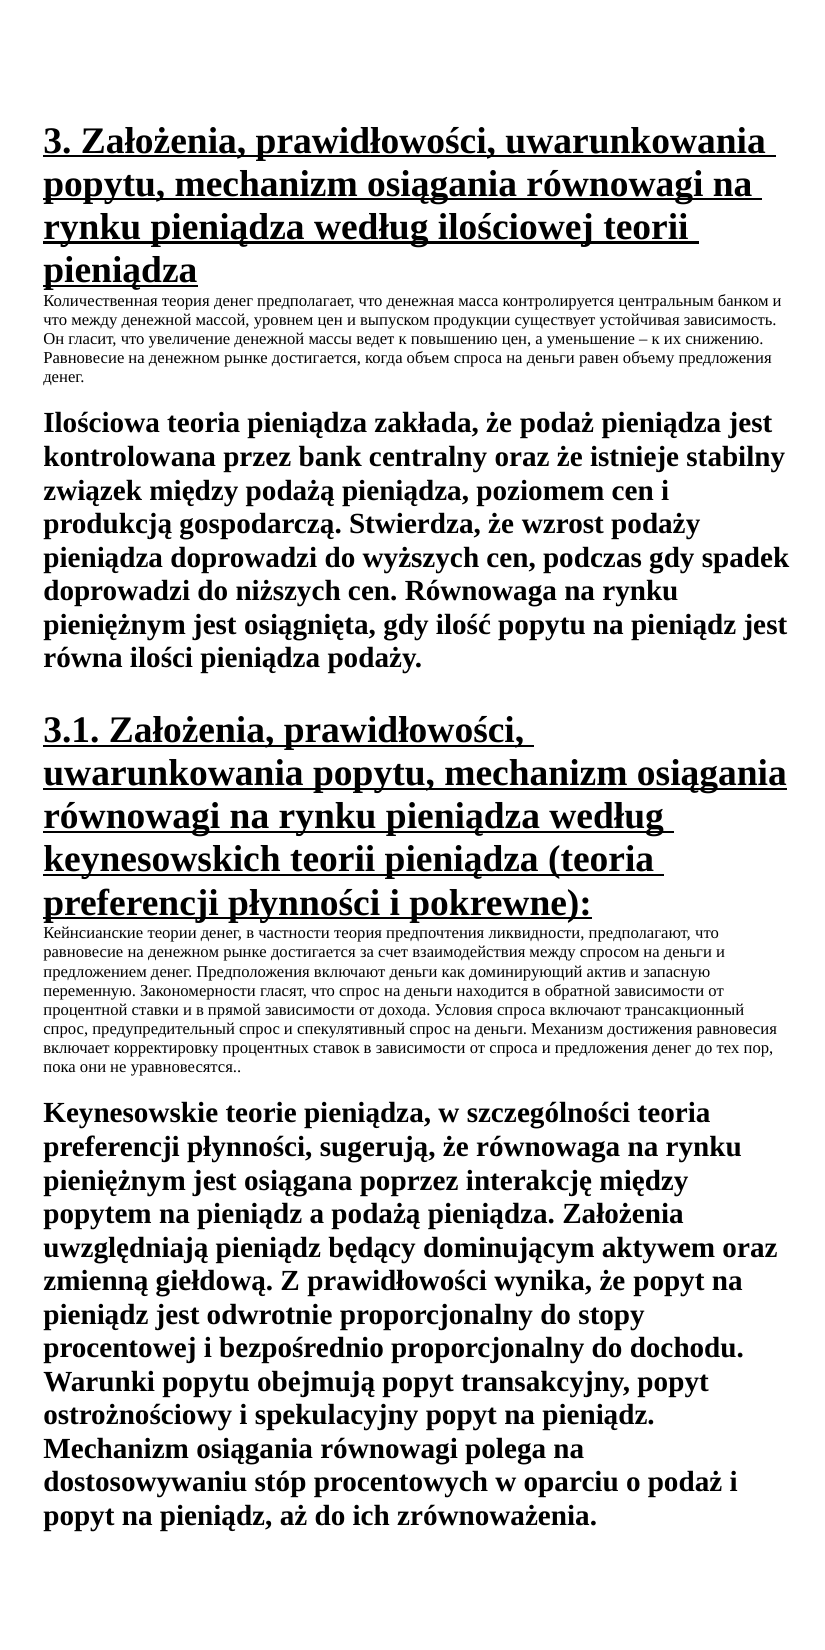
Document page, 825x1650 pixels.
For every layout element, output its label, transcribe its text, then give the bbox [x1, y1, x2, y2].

text 3. Założenia, prawidłowości, uwarunkowania popytu, mechanizm osiągania równowagi na rynku pieniądza według ilościowej teorii pieniądza [43, 118, 791, 291]
text Ilościowa teoria pieniądza zakłada, że ​​podaż pieniądza jest kontrolowana przez bank centralny oraz że istnieje stabilny związek między podażą pieniądza, poziomem cen i produkcją gospodarczą. Stwierdza, że ​​wzrost podaży pieniądza doprowadzi do wyższych cen, podczas gdy spadek doprowadzi do niższych cen. Równowaga na rynku pieniężnym jest osiągnięta, gdy ilość popytu na pieniądz jest równa ilości pieniądza podaży. [43, 406, 791, 674]
text 3.1. Założenia, prawidłowości, uwarunkowania popytu, mechanizm osiągania równowagi na rynku pieniądza według keynesowskich teorii pieniądza (teoria preferencji płynności i pokrewne): [43, 707, 791, 923]
text Кейнсианские теории денег, в частности теория предпочтения ликвидности, предполагают, что равновесие на денежном рынке достигается за счет взаимодействия между спросом на деньги и предложением денег. Предположения включают деньги как доминирующий актив и запасную переменную. Закономерности гласят, что спрос на деньги находится в обратной зависимости от процентной ставки и в прямой зависимости от дохода. Условия спроса включают трансакционный спрос, предупредительный спрос и спекулятивный спрос на деньги. Механизм достижения равновесия включает корректировку процентных ставок в зависимости от спроса и предложения денег до тех пор, пока они не уравновесятся.. [43, 923, 791, 1076]
text Количественная теория денег предполагает, что денежная масса контролируется центральным банком и что между денежной массой, уровнем цен и выпуском продукции существует устойчивая зависимость. Он гласит, что увеличение денежной массы ведет к повышению цен, а уменьшение – к их снижению. Равновесие на денежном рынке достигается, когда объем спроса на деньги равен объему предложения денег. [43, 291, 791, 386]
text Keynesowskie teorie pieniądza, w szczególności teoria preferencji płynności, sugerują, że równowaga na rynku pieniężnym jest osiągana poprzez interakcję między popytem na pieniądz a podażą pieniądza. Założenia uwzględniają pieniądz będący dominującym aktywem oraz zmienną giełdową. Z prawidłowości wynika, że ​​popyt na pieniądz jest odwrotnie proporcjonalny do stopy procentowej i bezpośrednio proporcjonalny do dochodu. Warunki popytu obejmują popyt transakcyjny, popyt ostrożnościowy i spekulacyjny popyt na pieniądz. Mechanizm osiągania równowagi polega na dostosowywaniu stóp procentowych w oparciu o podaż i popyt na pieniądz, aż do ich zrównoważenia. [43, 1096, 791, 1532]
